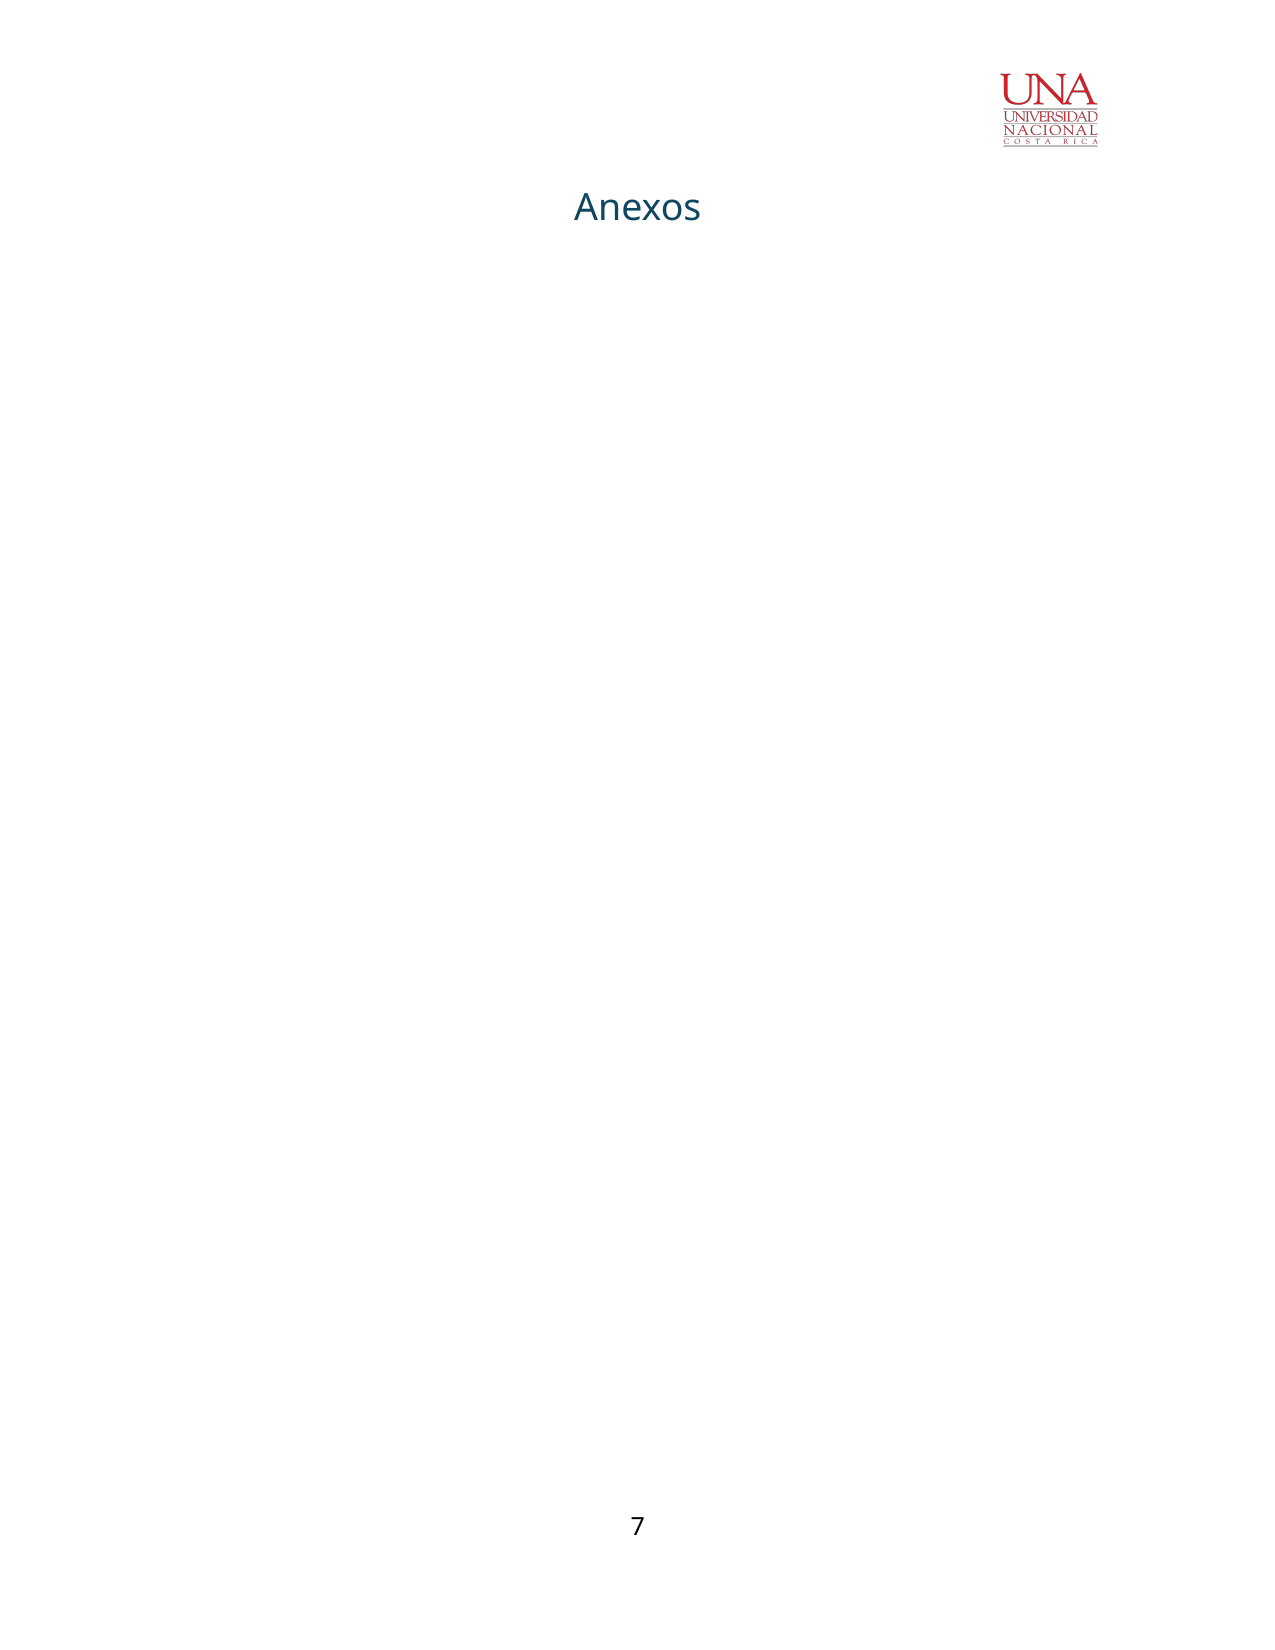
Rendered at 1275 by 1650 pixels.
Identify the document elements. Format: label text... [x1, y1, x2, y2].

picture [1000, 73, 1098, 147]
subtitle Anexos [177, 180, 1098, 231]
